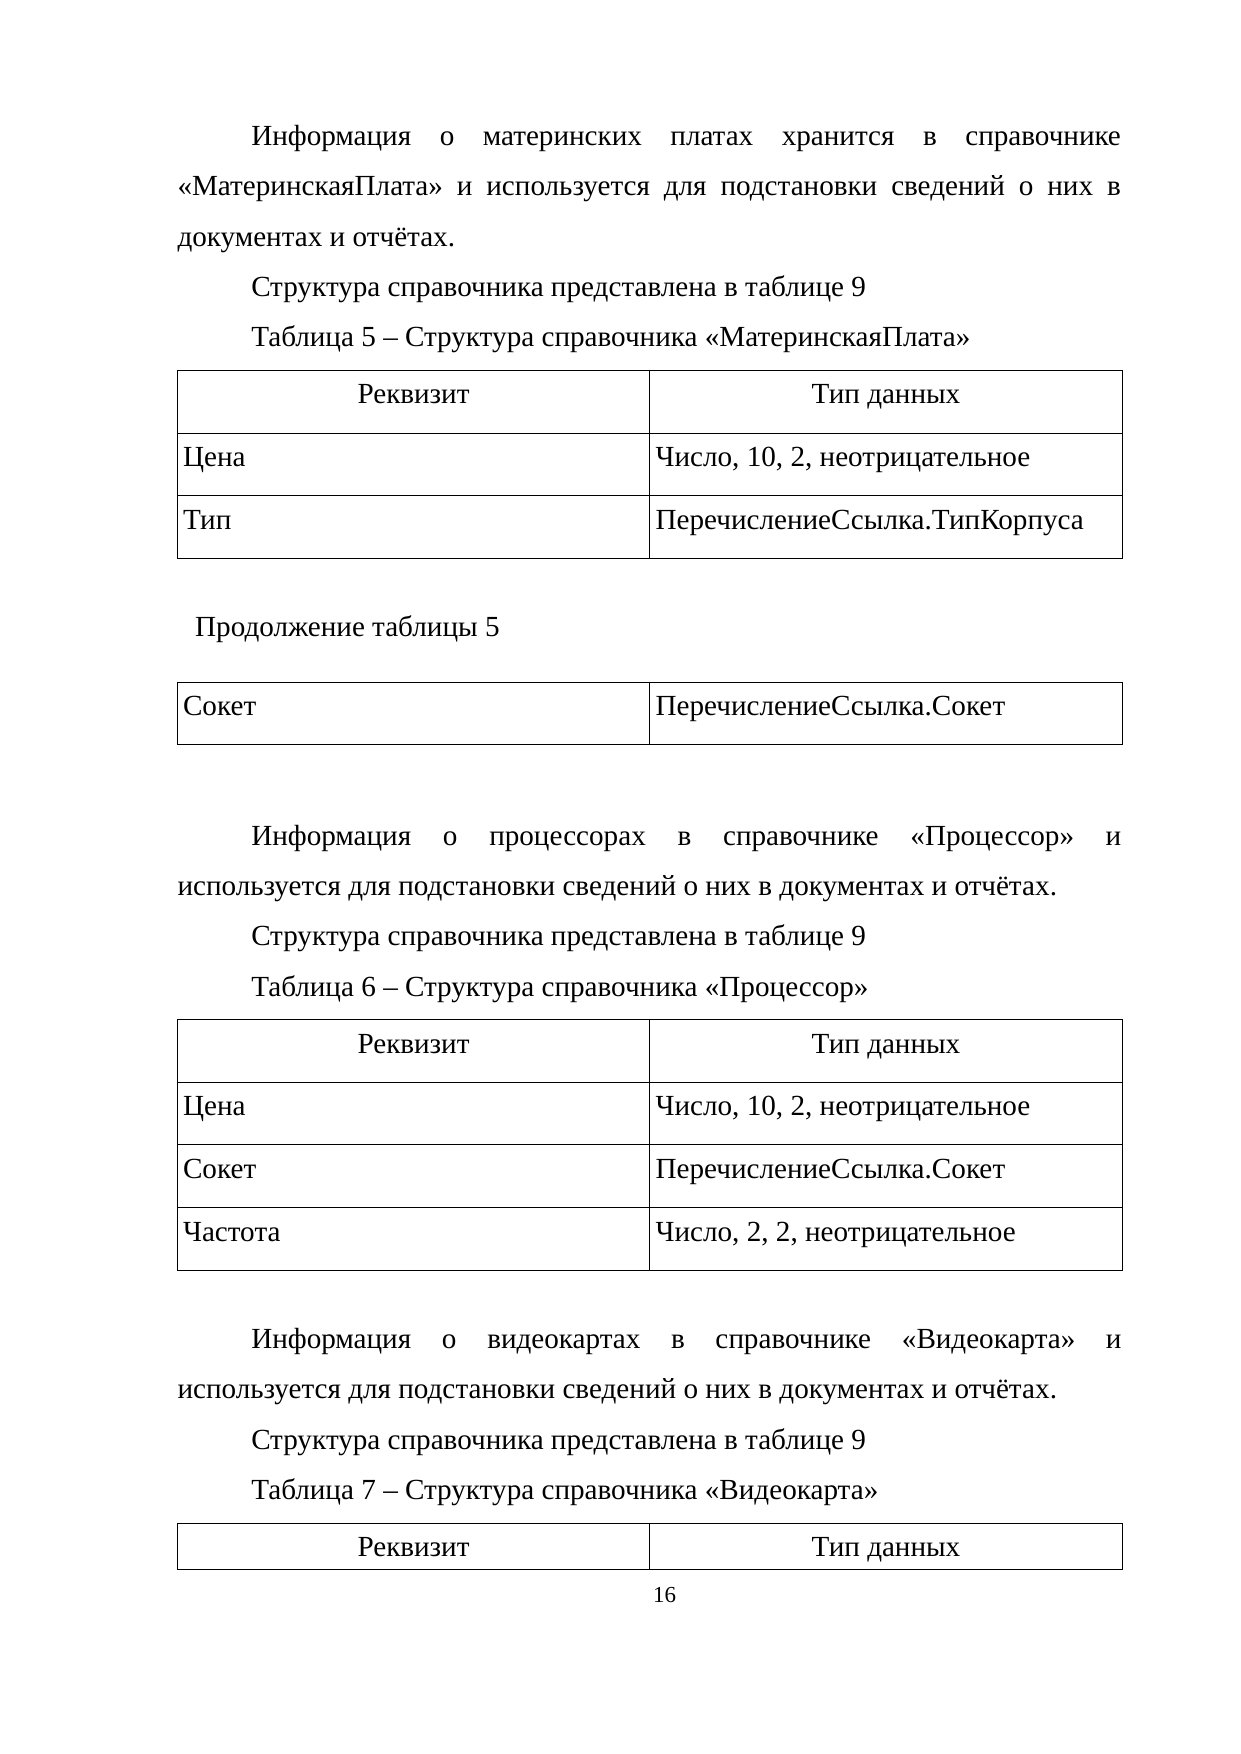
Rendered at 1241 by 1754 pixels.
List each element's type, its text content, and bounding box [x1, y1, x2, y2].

table_header Тип данных [650, 1020, 1122, 1082]
text Таблица 7 – Структура справочника «Видеокарта» [177, 1472, 1122, 1506]
table_cell Сокет [178, 1145, 649, 1207]
text Информация о видеокартах в справочнике «Видеокарта» и используется для подстановки сведений о них в документах и отчётах. [177, 1321, 1122, 1405]
table_header Реквизит [178, 1524, 649, 1568]
table_cell Частота [178, 1208, 649, 1270]
table_cell Цена [178, 434, 649, 495]
subtitle Продолжение таблицы 5 [195, 609, 1122, 643]
text Структура справочника представлена в таблице 9 [177, 918, 1122, 952]
table_cell ПеречислениеСсылка.Сокет [650, 1145, 1122, 1207]
text Информация о процессорах в справочнике «Процессор» и используется для подстановки сведений о них в документах и отчётах. [177, 818, 1122, 902]
table_header Сокет [178, 683, 649, 744]
table_header Реквизит [178, 1020, 649, 1082]
table_header Тип данных [650, 371, 1122, 432]
table_header ПеречислениеСсылка.Сокет [650, 683, 1122, 744]
table_cell Тип [178, 496, 649, 558]
text Таблица 5 – Структура справочника «МатеринскаяПлата» [177, 319, 1122, 353]
text Структура справочника представлена в таблице 9 [177, 1422, 1122, 1455]
table_cell ПеречислениеСсылка.ТипКорпуса [650, 496, 1122, 558]
table_header Реквизит [178, 371, 649, 432]
table_cell Цена [178, 1083, 649, 1144]
table_cell Число, 2, 2, неотрицательное [650, 1208, 1122, 1270]
table_cell Число, 10, 2, неотрицательное [650, 1083, 1122, 1144]
table_cell Число, 10, 2, неотрицательное [650, 434, 1122, 495]
text Информация о материнских платах хранится в справочнике «МатеринскаяПлата» и используется для подстановки сведений о них в документах и отчётах. [177, 118, 1122, 252]
text Структура справочника представлена в таблице 9 [177, 269, 1122, 303]
table_header Тип данных [650, 1524, 1122, 1568]
text Таблица 6 – Структура справочника «Процессор» [177, 969, 1122, 1002]
